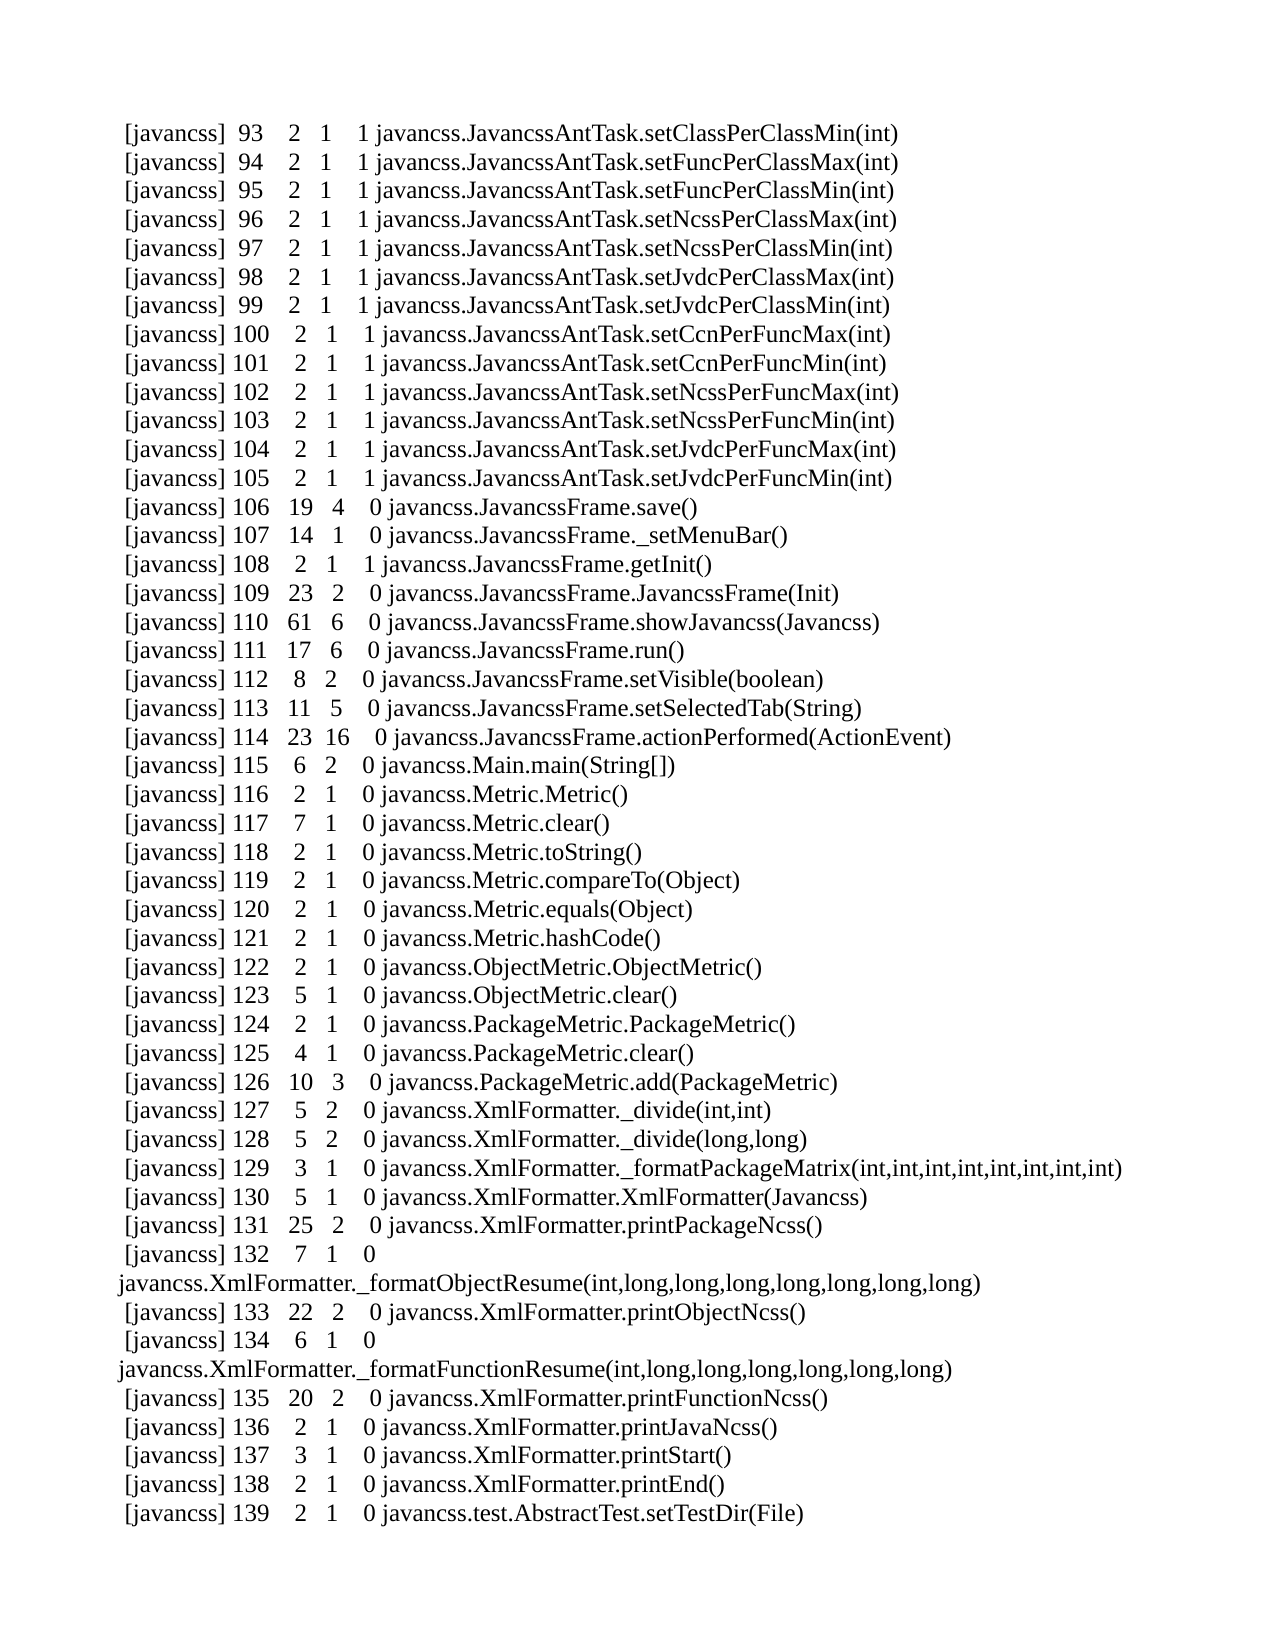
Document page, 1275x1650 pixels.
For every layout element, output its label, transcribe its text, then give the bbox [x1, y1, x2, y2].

text [javancss] 94 2 1 1 javancss.JavancssAntTask.setFuncPerClassMax(int) [118, 147, 1157, 176]
text [javancss] 109 23 2 0 javancss.JavancssFrame.JavancssFrame(Init) [118, 578, 1157, 607]
text [javancss] 115 6 2 0 javancss.Main.main(String[]) [118, 751, 1157, 779]
text [javancss] 138 2 1 0 javancss.XmlFormatter.printEnd() [118, 1469, 1157, 1498]
text [javancss] 132 7 1 0 javancss.XmlFormatter._formatObjectResume(int,long,long,long,long,long,long,long) [118, 1239, 1157, 1297]
text [javancss] 101 2 1 1 javancss.JavancssAntTask.setCcnPerFuncMin(int) [118, 348, 1157, 377]
text [javancss] 96 2 1 1 javancss.JavancssAntTask.setNcssPerClassMax(int) [118, 204, 1157, 233]
text [javancss] 134 6 1 0 javancss.XmlFormatter._formatFunctionResume(int,long,long,long,long,long,long) [118, 1326, 1157, 1383]
text [javancss] 114 23 16 0 javancss.JavancssFrame.actionPerformed(ActionEvent) [118, 722, 1157, 751]
text [javancss] 106 19 4 0 javancss.JavancssFrame.save() [118, 492, 1157, 521]
text [javancss] 111 17 6 0 javancss.JavancssFrame.run() [118, 636, 1157, 664]
text [javancss] 121 2 1 0 javancss.Metric.hashCode() [118, 923, 1157, 952]
text [javancss] 93 2 1 1 javancss.JavancssAntTask.setClassPerClassMin(int) [118, 118, 1157, 147]
text [javancss] 95 2 1 1 javancss.JavancssAntTask.setFuncPerClassMin(int) [118, 176, 1157, 204]
text [javancss] 130 5 1 0 javancss.XmlFormatter.XmlFormatter(Javancss) [118, 1182, 1157, 1211]
text [javancss] 122 2 1 0 javancss.ObjectMetric.ObjectMetric() [118, 952, 1157, 981]
text [javancss] 133 22 2 0 javancss.XmlFormatter.printObjectNcss() [118, 1297, 1157, 1326]
text [javancss] 112 8 2 0 javancss.JavancssFrame.setVisible(boolean) [118, 664, 1157, 693]
text [javancss] 129 3 1 0 javancss.XmlFormatter._formatPackageMatrix(int,int,int,int,int,int,int,int) [118, 1153, 1157, 1182]
text [javancss] 98 2 1 1 javancss.JavancssAntTask.setJvdcPerClassMax(int) [118, 262, 1157, 291]
text [javancss] 125 4 1 0 javancss.PackageMetric.clear() [118, 1038, 1157, 1067]
text [javancss] 102 2 1 1 javancss.JavancssAntTask.setNcssPerFuncMax(int) [118, 377, 1157, 406]
text [javancss] 103 2 1 1 javancss.JavancssAntTask.setNcssPerFuncMin(int) [118, 406, 1157, 434]
text [javancss] 128 5 2 0 javancss.XmlFormatter._divide(long,long) [118, 1124, 1157, 1153]
text [javancss] 118 2 1 0 javancss.Metric.toString() [118, 837, 1157, 866]
text [javancss] 116 2 1 0 javancss.Metric.Metric() [118, 779, 1157, 808]
text [javancss] 126 10 3 0 javancss.PackageMetric.add(PackageMetric) [118, 1067, 1157, 1096]
text [javancss] 105 2 1 1 javancss.JavancssAntTask.setJvdcPerFuncMin(int) [118, 463, 1157, 492]
text [javancss] 119 2 1 0 javancss.Metric.compareTo(Object) [118, 866, 1157, 894]
text [javancss] 99 2 1 1 javancss.JavancssAntTask.setJvdcPerClassMin(int) [118, 291, 1157, 319]
text [javancss] 100 2 1 1 javancss.JavancssAntTask.setCcnPerFuncMax(int) [118, 319, 1157, 348]
text [javancss] 136 2 1 0 javancss.XmlFormatter.printJavaNcss() [118, 1412, 1157, 1441]
text [javancss] 107 14 1 0 javancss.JavancssFrame._setMenuBar() [118, 521, 1157, 549]
text [javancss] 120 2 1 0 javancss.Metric.equals(Object) [118, 894, 1157, 923]
text [javancss] 123 5 1 0 javancss.ObjectMetric.clear() [118, 981, 1157, 1009]
text [javancss] 137 3 1 0 javancss.XmlFormatter.printStart() [118, 1441, 1157, 1469]
text [javancss] 113 11 5 0 javancss.JavancssFrame.setSelectedTab(String) [118, 693, 1157, 722]
text [javancss] 117 7 1 0 javancss.Metric.clear() [118, 808, 1157, 837]
text [javancss] 127 5 2 0 javancss.XmlFormatter._divide(int,int) [118, 1096, 1157, 1124]
text [javancss] 131 25 2 0 javancss.XmlFormatter.printPackageNcss() [118, 1211, 1157, 1239]
text [javancss] 108 2 1 1 javancss.JavancssFrame.getInit() [118, 549, 1157, 578]
text [javancss] 135 20 2 0 javancss.XmlFormatter.printFunctionNcss() [118, 1383, 1157, 1412]
text [javancss] 124 2 1 0 javancss.PackageMetric.PackageMetric() [118, 1009, 1157, 1038]
text [javancss] 97 2 1 1 javancss.JavancssAntTask.setNcssPerClassMin(int) [118, 233, 1157, 262]
text [javancss] 110 61 6 0 javancss.JavancssFrame.showJavancss(Javancss) [118, 607, 1157, 636]
text [javancss] 104 2 1 1 javancss.JavancssAntTask.setJvdcPerFuncMax(int) [118, 434, 1157, 463]
text [javancss] 139 2 1 0 javancss.test.AbstractTest.setTestDir(File) [118, 1498, 1157, 1527]
